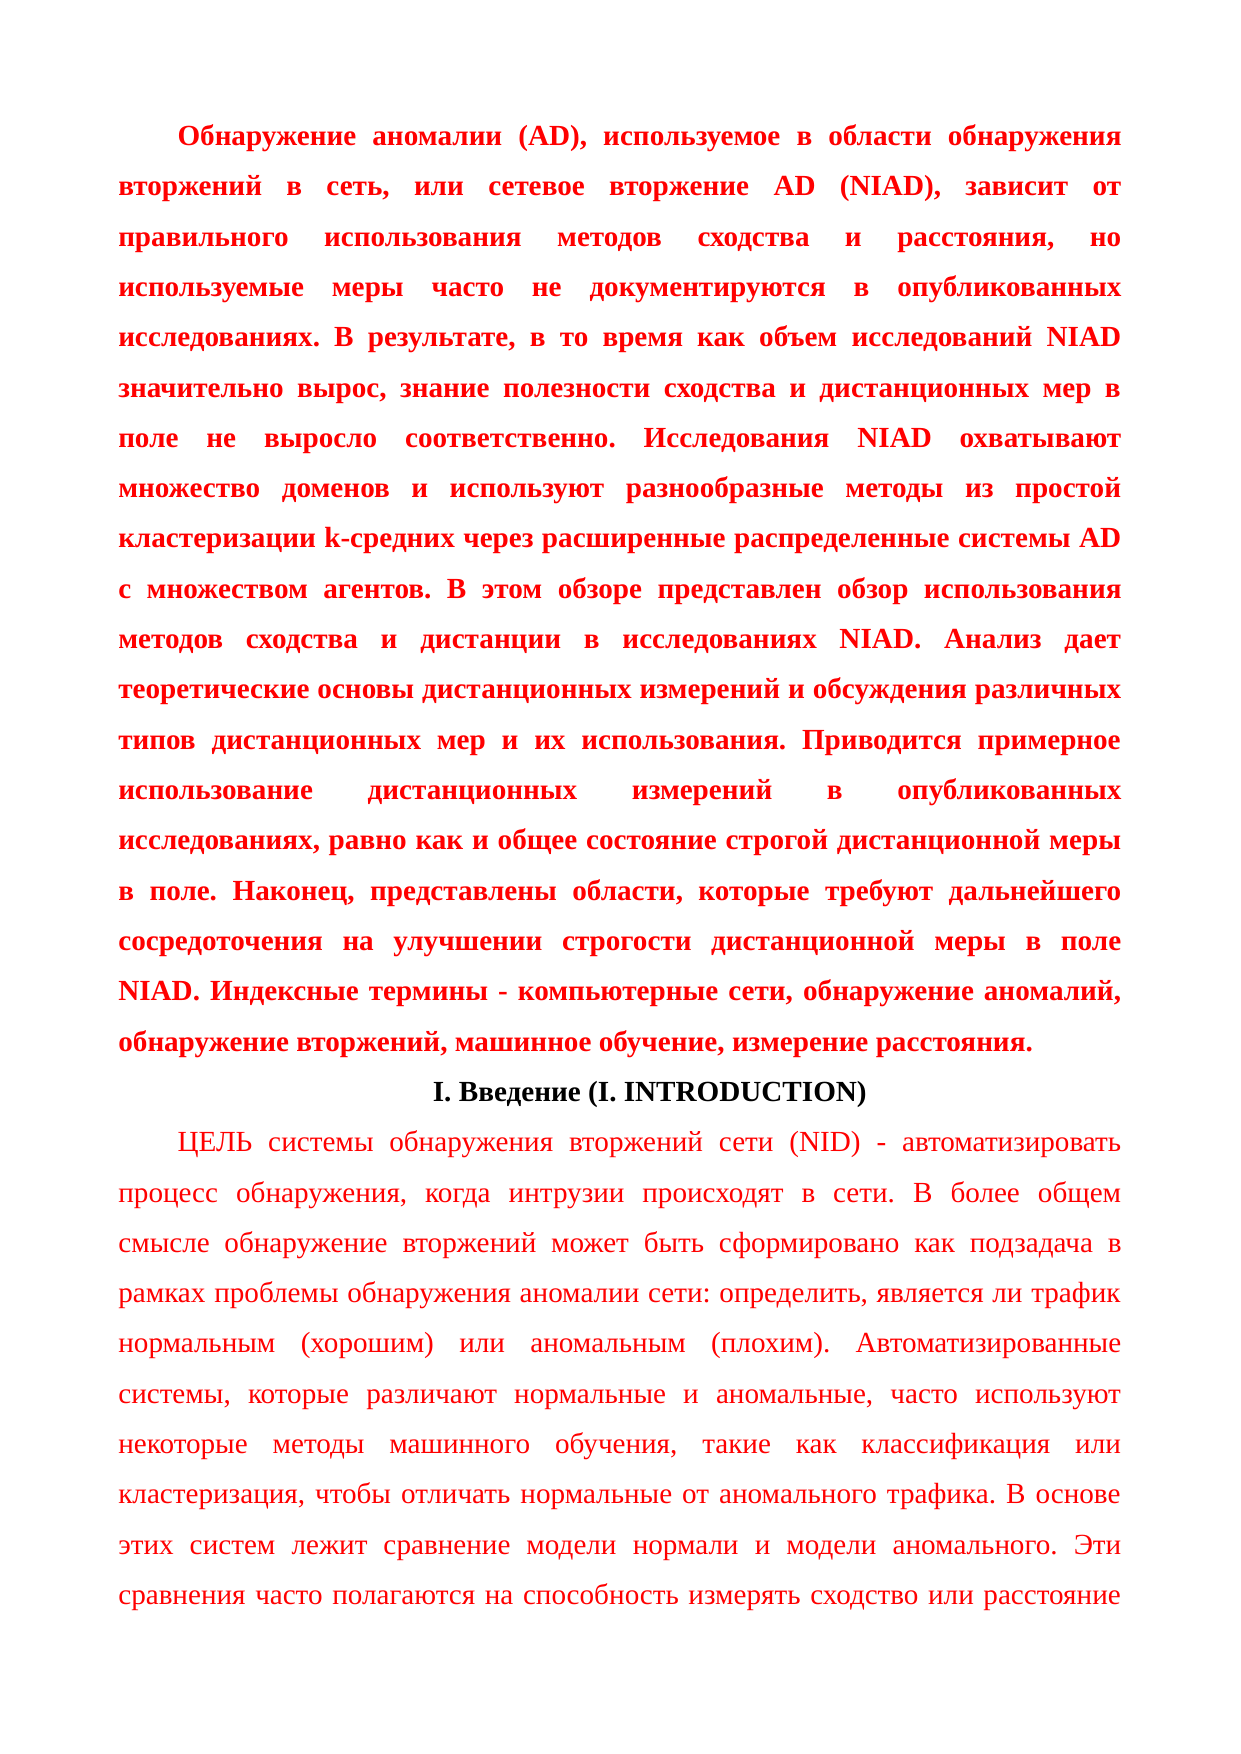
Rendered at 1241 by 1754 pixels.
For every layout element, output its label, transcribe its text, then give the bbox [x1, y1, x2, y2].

text I. Введение (I. INTRODUCTION) [118, 1074, 1122, 1108]
text ЦЕЛЬ системы обнаружения вторжений сети (NID) - автоматизировать процесс обнаружения, когда интрузии происходят в сети. В более общем смысле обнаружение вторжений может быть сформировано как подзадача в рамках проблемы обнаружения аномалии сети: определить, является ли трафик нормальным (хорошим) или аномальным (плохим). Автоматизированные системы, которые различают нормальные и аномальные, часто используют некоторые методы машинного обучения, такие как классификация или кластеризация, чтобы отличать нормальные от аномального трафика. В основе этих систем лежит сравнение модели нормали и модели аномального. Эти сравнения часто полагаются на способность измерять сходство или расстояние [118, 1124, 1122, 1611]
text Обнаружение аномалии (AD), используемое в области обнаружения вторжений в сеть, или сетевое вторжение AD (NIAD), зависит от правильного использования методов сходства и расстояния, но используемые меры часто не документируются в опубликованных исследованиях. В результате, в то время как объем исследований NIAD значительно вырос, знание полезности сходства и дистанционных мер в поле не выросло соответственно. Исследования NIAD охватывают множество доменов и используют разнообразные методы из простой кластеризации k-средних через расширенные распределенные системы AD с множеством агентов. В этом обзоре представлен обзор использования методов сходства и дистанции в исследованиях NIAD. Анализ дает теоретические основы дистанционных измерений и обсуждения различных типов дистанционных мер и их использования. Приводится примерное использование дистанционных измерений в опубликованных исследованиях, равно как и общее состояние строгой дистанционной меры в поле. Наконец, представлены области, которые требуют дальнейшего сосредоточения на улучшении строгости дистанционной меры в поле NIAD. Индексные термины - компьютерные сети, обнаружение аномалий, обнаружение вторжений, машинное обучение, измерение расстояния. [118, 118, 1122, 1057]
